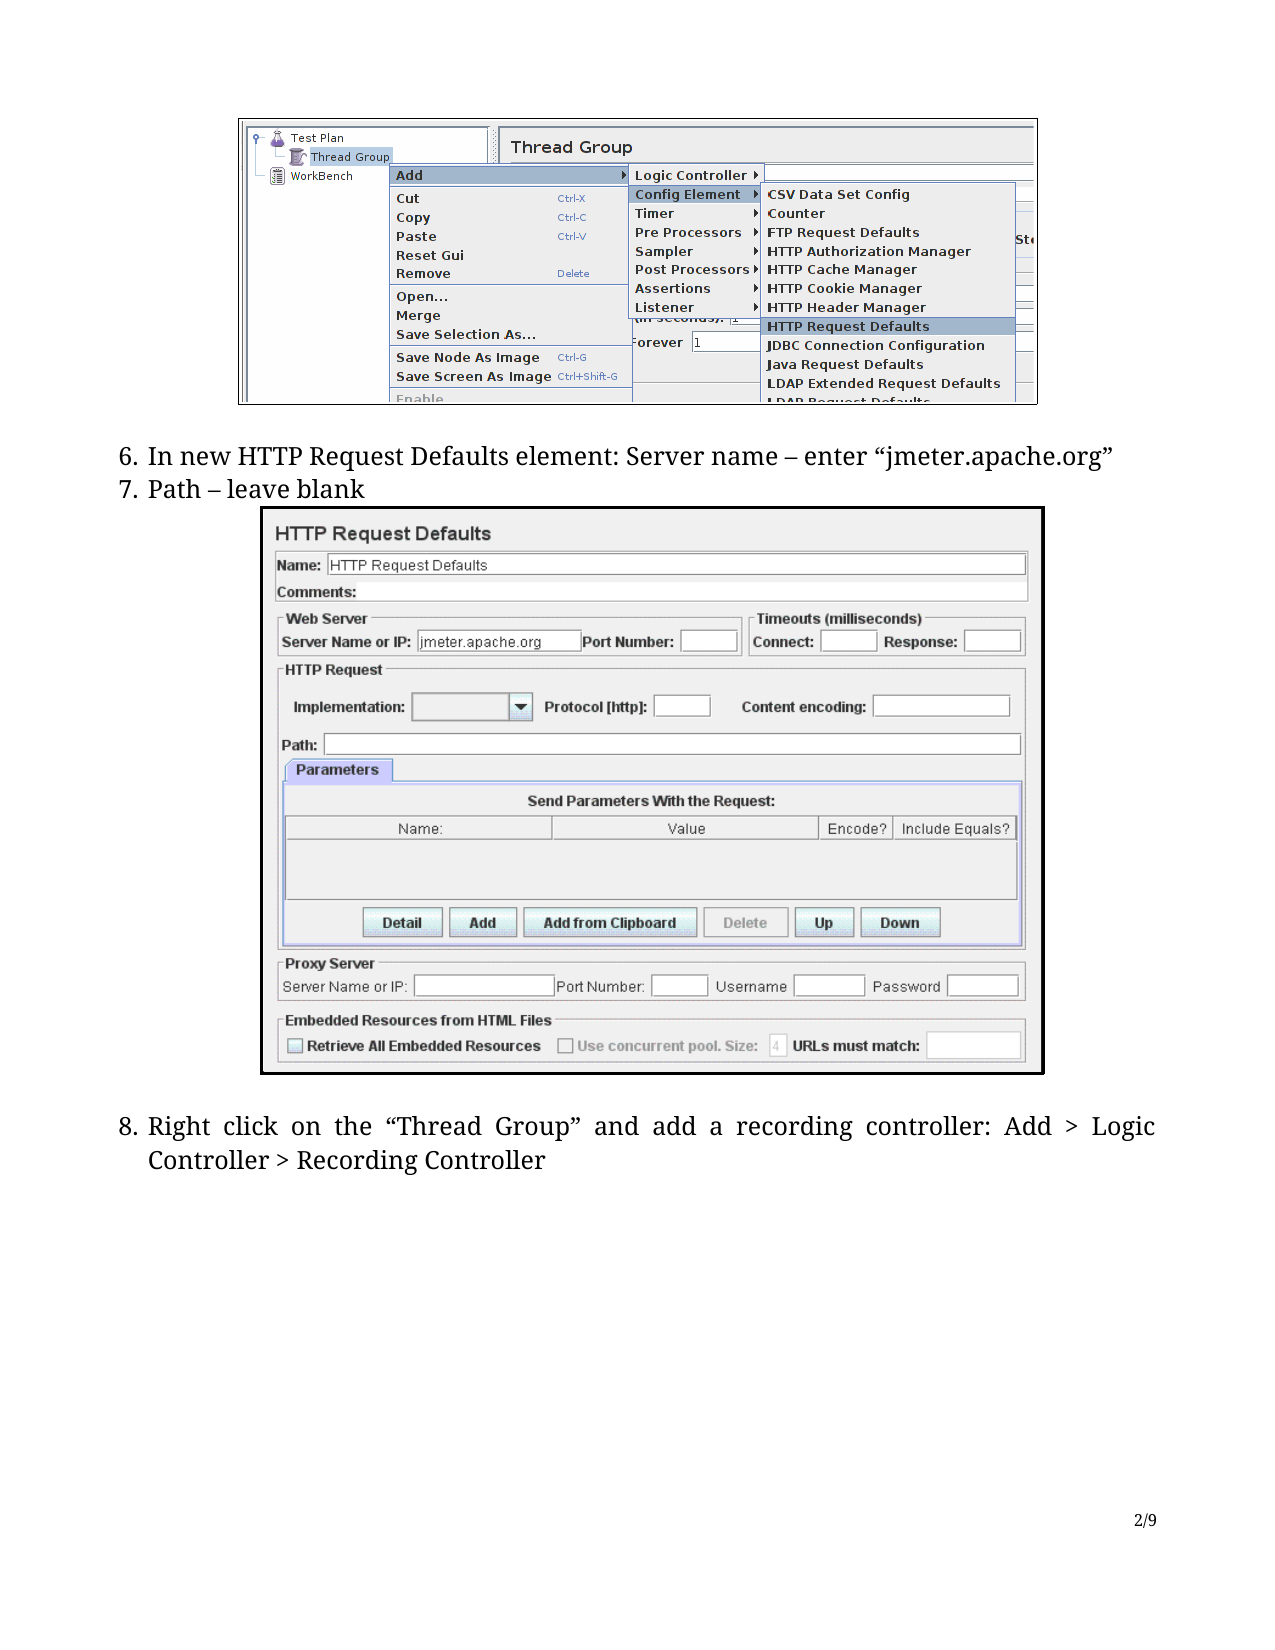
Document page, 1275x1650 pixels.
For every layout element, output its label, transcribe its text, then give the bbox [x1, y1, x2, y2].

list Path – leave blank [118, 472, 1157, 506]
picture [263, 509, 1042, 1072]
picture [241, 121, 1034, 402]
list In new HTTP Request Defaults element: Server name – enter “jmeter.apache.org” [118, 438, 1157, 472]
list Right click on the “Thread Group” and add a recording controller: Add > Logic Controller > Recording Controller [118, 1108, 1157, 1176]
